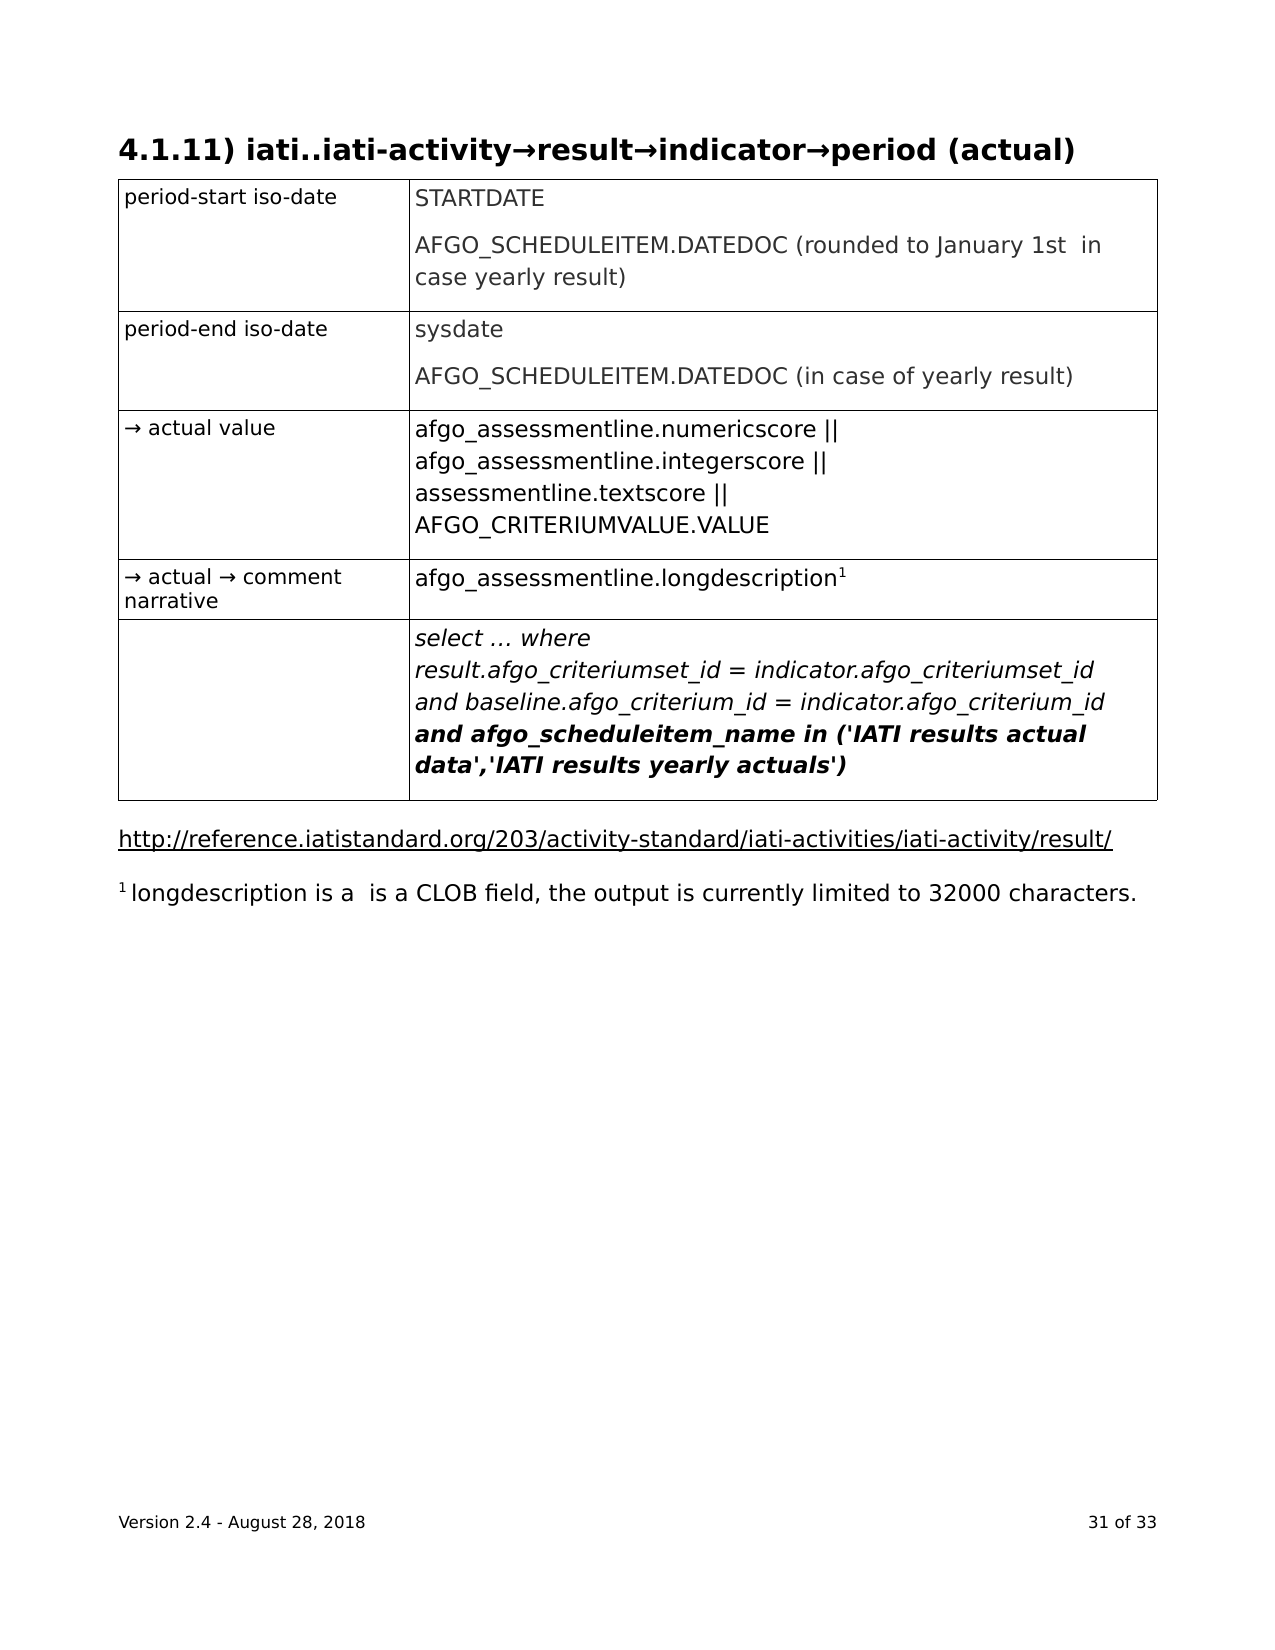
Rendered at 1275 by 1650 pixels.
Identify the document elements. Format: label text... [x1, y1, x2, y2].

table_cell sysdate AFGO_SCHEDULEITEM.DATEDOC (in case of yearly result) [410, 312, 1157, 410]
table_header period-start iso-date [119, 180, 409, 311]
subtitle 4.1.11) iati..iati-activity→result→indicator→period (actual) [118, 133, 1157, 167]
table_header STARTDATE AFGO_SCHEDULEITEM.DATEDOC (rounded to January 1st in case yearly result) [410, 180, 1157, 311]
table_cell → actual value [119, 411, 409, 559]
text http://reference.iatistandard.org/203/activity-standard/iati-activities/iati-activity/result/ [118, 826, 1157, 853]
table_cell → actual → comment narrative [119, 560, 409, 619]
table_cell select … where result.afgo_criteriumset_id = indicator.afgo_criteriumset_id and baseline.afgo_criterium_id = indicator.afgo_criterium_id and afgo_scheduleitem_name in ('IATI results actual data','IATI results yearly actuals') [410, 620, 1157, 800]
text 1 longdescription is a is a CLOB field, the output is currently limited to 32000 characters. [118, 880, 1157, 906]
table_cell period-end iso-date [119, 312, 409, 410]
table_cell [119, 620, 409, 800]
table_cell afgo_assessmentline.longdescription1 [410, 560, 1157, 619]
table_cell afgo_assessmentline.numericscore || afgo_assessmentline.integerscore || assessmentline.textscore || AFGO_CRITERIUMVALUE.VALUE [410, 411, 1157, 559]
